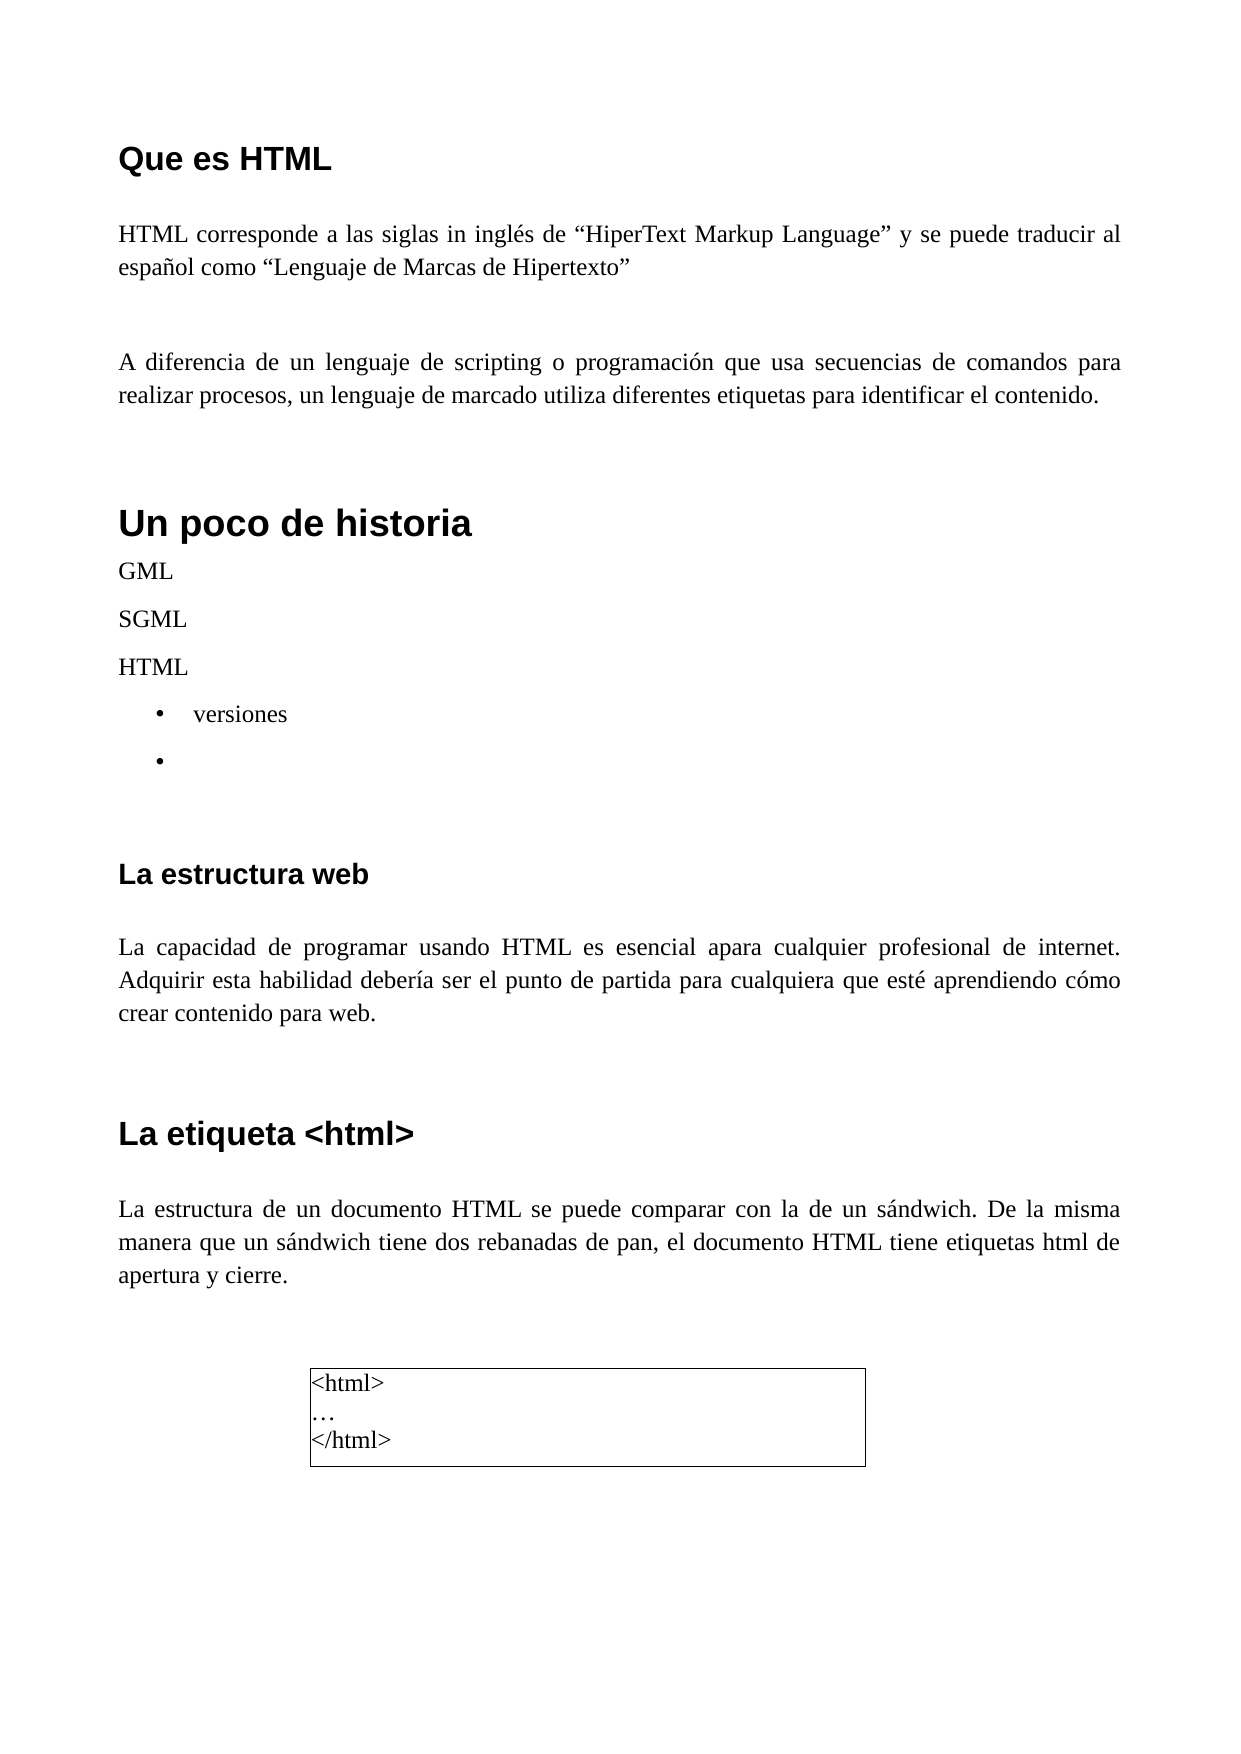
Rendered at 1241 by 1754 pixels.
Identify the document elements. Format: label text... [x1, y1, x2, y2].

text HTML corresponde a las siglas in inglés de “HiperText Markup Language” y se puede traducir al español como “Lenguaje de Marcas de Hipertexto” [118, 219, 1122, 281]
text HTML [118, 652, 1122, 680]
subtitle La estructura web [118, 857, 1122, 890]
subtitle La etiqueta <html> [118, 1114, 1122, 1152]
text A diferencia de un lenguaje de scripting o programación que usa secuencias de comandos para realizar procesos, un lenguaje de marcado utiliza diferentes etiquetas para identificar el contenido. [118, 347, 1122, 409]
text SGML [118, 604, 1122, 633]
subtitle Que es HTML [118, 139, 1122, 178]
text La estructura de un documento HTML se puede comparar con la de un sándwich. De la misma manera que un sándwich tiene dos rebanadas de pan, el documento HTML tiene etiquetas html de apertura y cierre. [118, 1194, 1122, 1288]
text GML [118, 556, 1122, 585]
text La capacidad de programar usando HTML es esencial apara cualquier profesional de internet. Adquirir esta habilidad debería ser el punto de partida para cualquiera que esté aprendiendo cómo crear contenido para web. [118, 932, 1122, 1026]
list versiones [156, 699, 1122, 728]
subtitle Un poco de historia [118, 500, 1122, 544]
